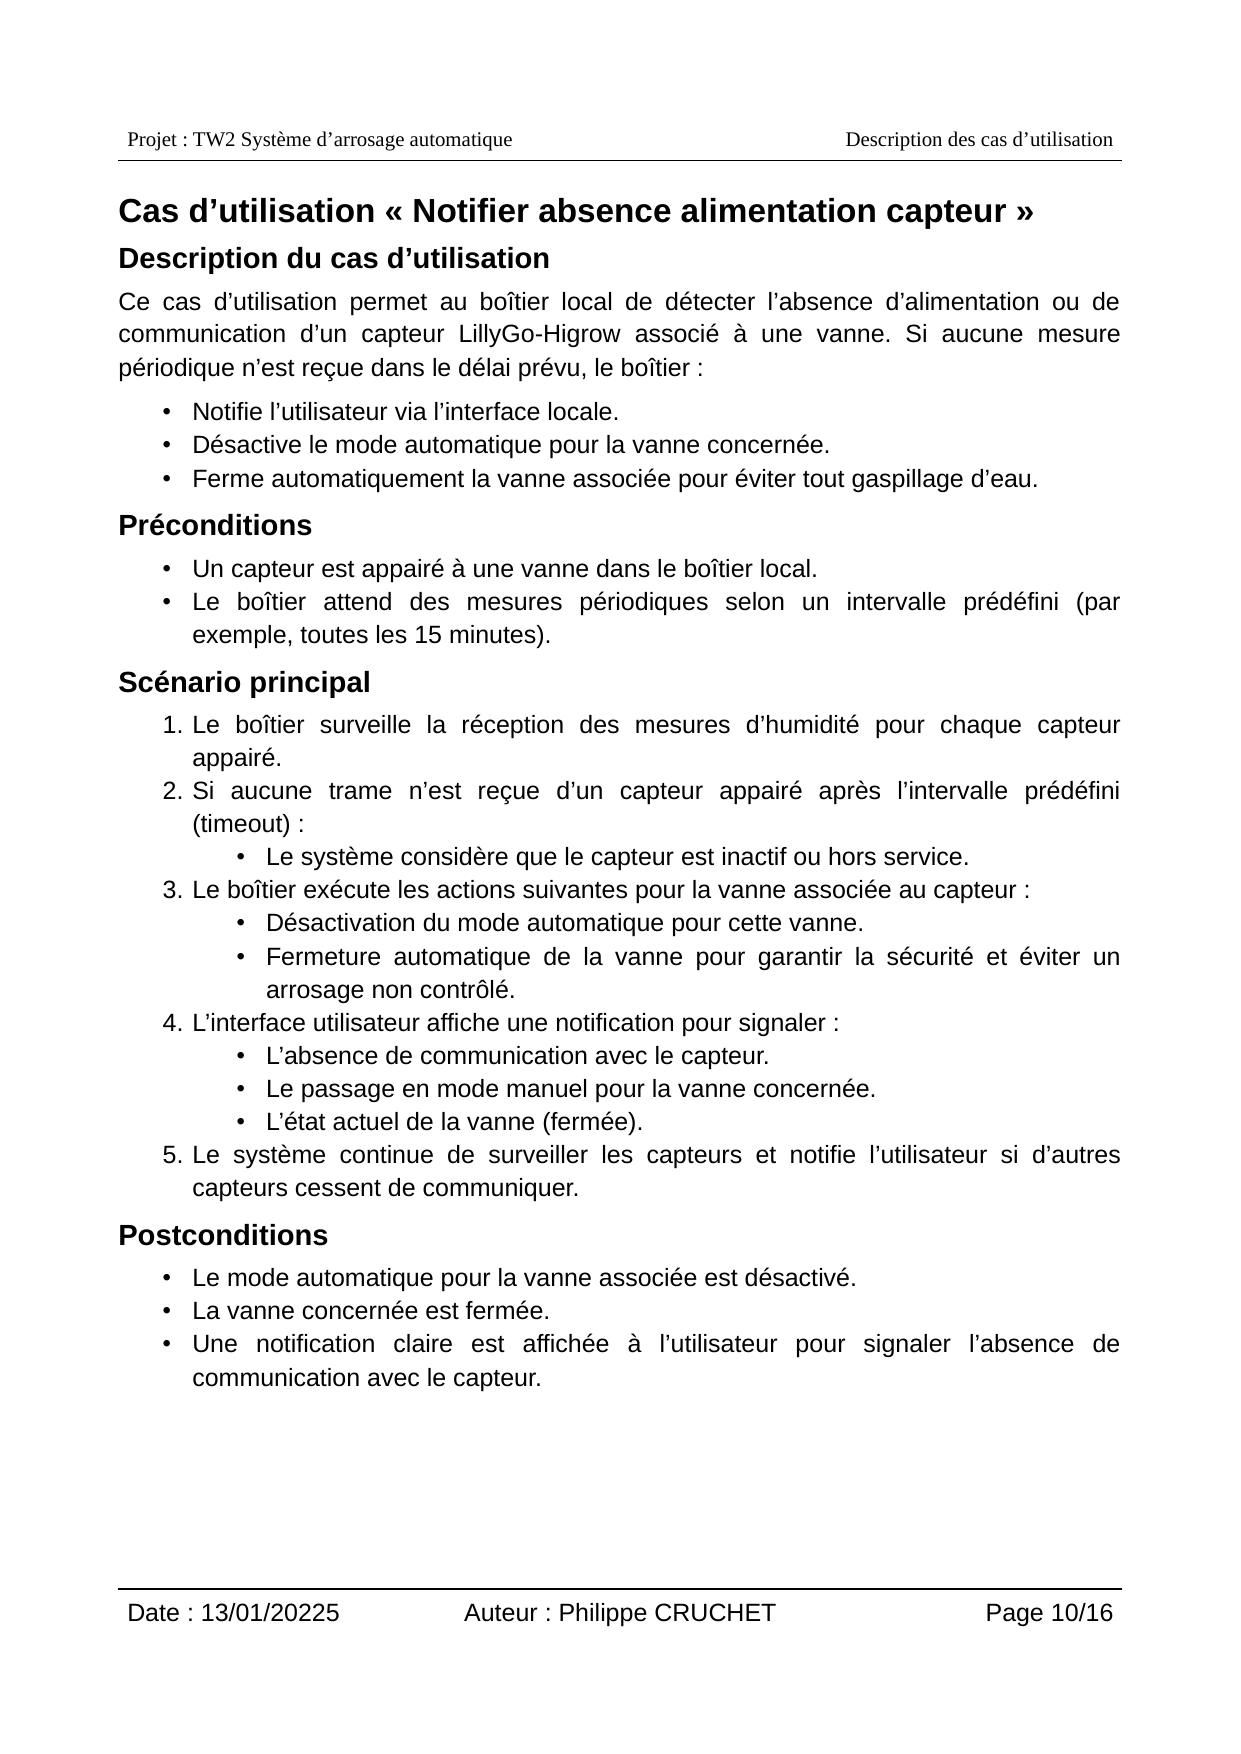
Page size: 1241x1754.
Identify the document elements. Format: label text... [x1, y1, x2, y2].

list Le boîtier surveille la réception des mesures d’humidité pour chaque capteur appairé. [162, 710, 1122, 772]
subtitle Scénario principal [118, 665, 1122, 698]
list Un capteur est appairé à une vanne dans le boîtier local. [162, 554, 1122, 583]
list Désactive le mode automatique pour la vanne concernée. [162, 430, 1122, 459]
list Le boîtier attend des mesures périodiques selon un intervalle prédéfini (par exemple, toutes les 15 minutes). [162, 587, 1122, 649]
subtitle Cas d’utilisation « Notifier absence alimentation capteur » [118, 191, 1122, 229]
list La vanne concernée est fermée. [162, 1296, 1122, 1325]
list Fermeture automatique de la vanne pour garantir la sécurité et éviter un arrosage non contrôlé. [236, 941, 1122, 1003]
subtitle Préconditions [118, 508, 1122, 542]
list L’absence de communication avec le capteur. [236, 1041, 1122, 1069]
subtitle Description du cas d’utilisation [118, 241, 1122, 275]
list Une notification claire est affichée à l’utilisateur pour signaler l’absence de communication avec le capteur. [162, 1329, 1122, 1391]
list L’interface utilisateur affiche une notification pour signaler : [162, 1008, 1122, 1036]
list Le boîtier exécute les actions suivantes pour la vanne associée au capteur : [162, 875, 1122, 904]
list Le passage en mode manuel pour la vanne concernée. [236, 1074, 1122, 1103]
list Le mode automatique pour la vanne associée est désactivé. [162, 1263, 1122, 1292]
list Ferme automatiquement la vanne associée pour éviter tout gaspillage d’eau. [162, 463, 1122, 492]
subtitle Postconditions [118, 1218, 1122, 1251]
list L’état actuel de la vanne (fermée). [236, 1107, 1122, 1136]
list Le système considère que le capteur est inactif ou hors service. [236, 842, 1122, 871]
list Si aucune trame n’est reçue d’un capteur appairé après l’intervalle prédéfini (timeout) : [162, 776, 1122, 838]
text Ce cas d’utilisation permet au boîtier local de détecter l’absence d’alimentation ou de communication d’un capteur LillyGo-Higrow associé à une vanne. Si aucune mesure périodique n’est reçue dans le délai prévu, le boîtier : [118, 286, 1122, 381]
list Notifie l’utilisateur via l’interface locale. [162, 397, 1122, 426]
list Le système continue de surveiller les capteurs et notifie l’utilisateur si d’autres capteurs cessent de communiquer. [162, 1140, 1122, 1202]
list Désactivation du mode automatique pour cette vanne. [236, 908, 1122, 937]
